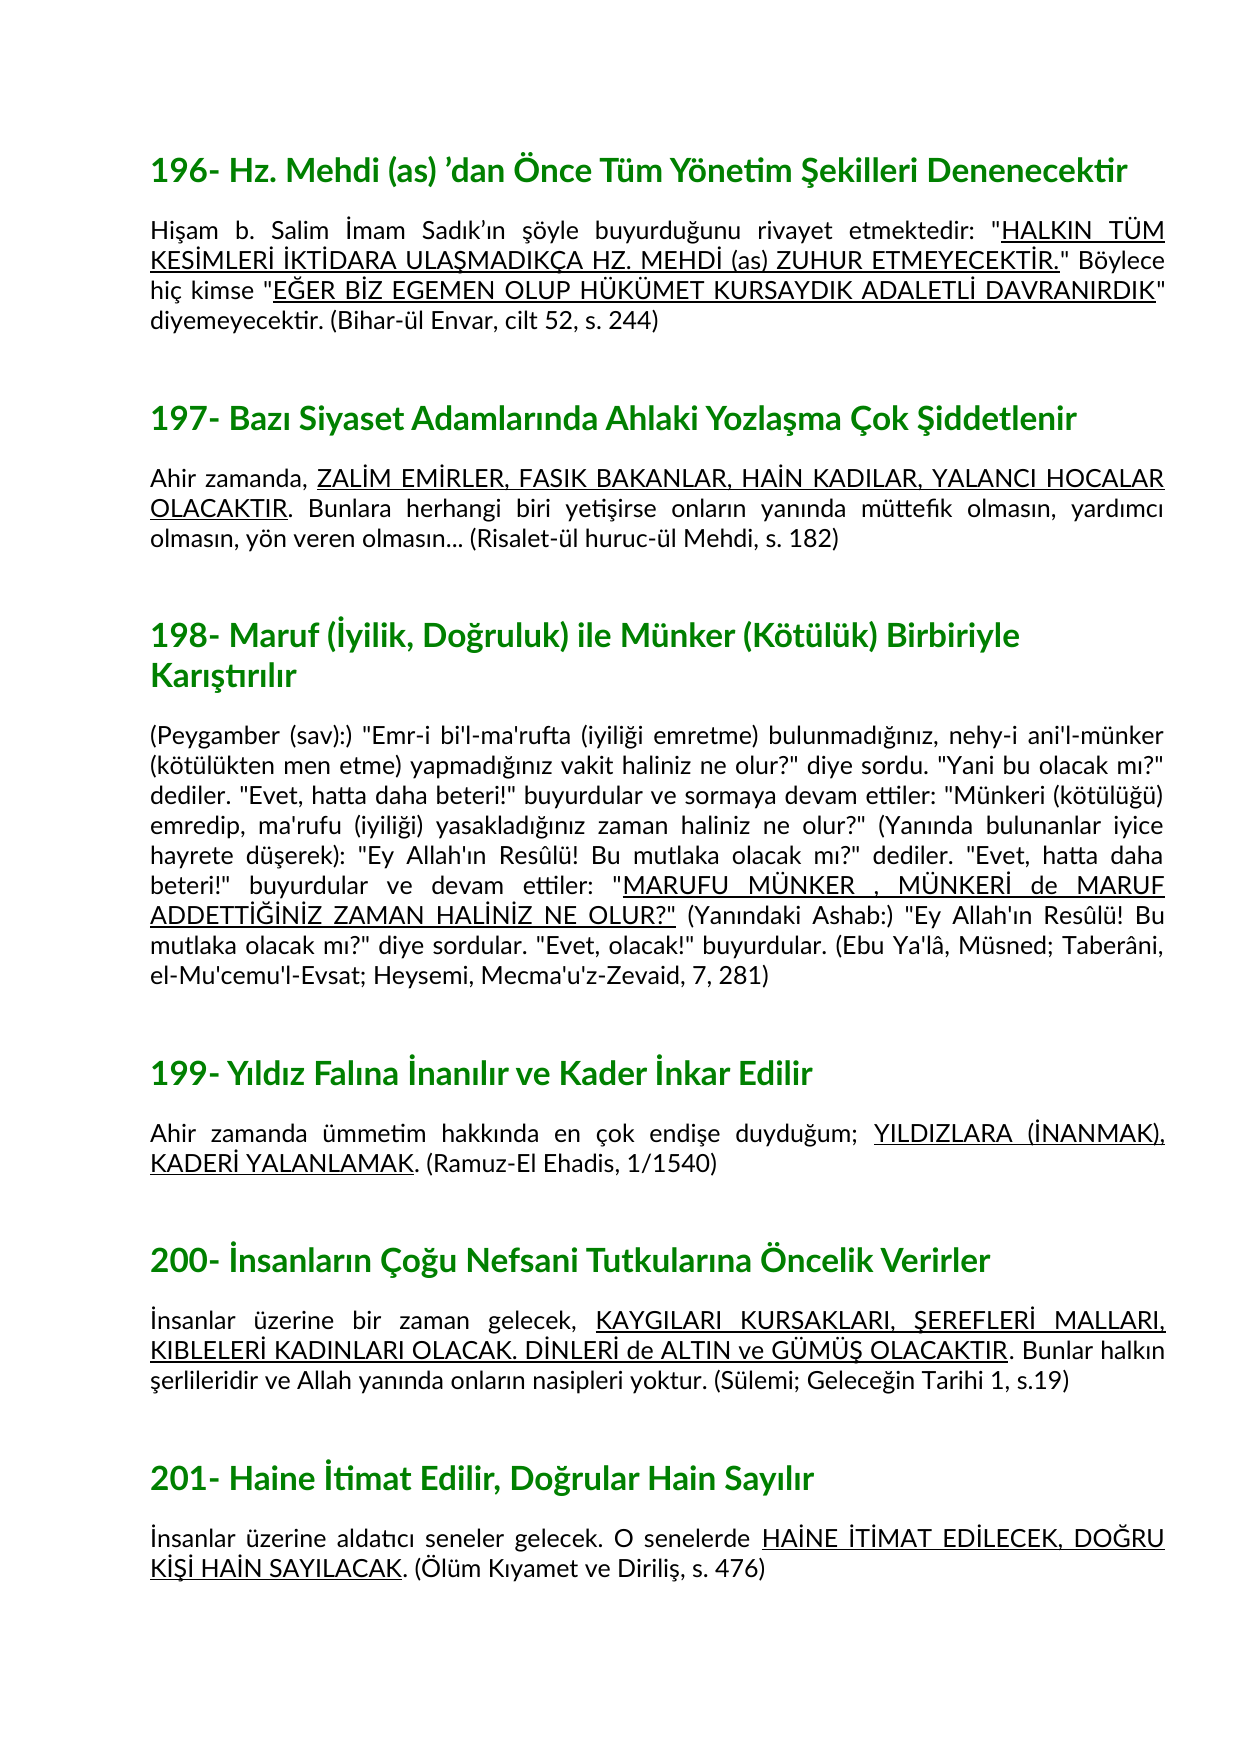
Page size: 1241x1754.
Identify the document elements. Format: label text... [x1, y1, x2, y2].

text Ahir zamanda, ZALİM EMİRLER, FASIK BAKANLAR, HAİN KADILAR, YALANCI HOCALAR OLACAKTIR. Bunlara herhangi biri yetişirse onların yanında müttefik olmasın, yardımcı olmasın, yön veren olmasın... (Risalet-ül huruc-ül Mehdi, s. 182) [150, 462, 1165, 552]
text Ahir zamanda ümmetim hakkında en çok endişe duyduğum; YILDIZLARA (İNANMAK), KADERİ YALANLAMAK. (Ramuz-El Ehadis, 1/1540) [150, 1117, 1165, 1177]
text İnsanlar üzerine aldatıcı seneler gelecek. O senelerde HAİNE İTİMAT EDİLECEK, DOĞRU KİŞİ HAİN SAYILACAK. (Ölüm Kıyamet ve Diriliş, s. 476) [150, 1522, 1165, 1582]
text Hişam b. Salim İmam Sadık’ın şöyle buyurduğunu rivayet etmektedir: "HALKIN TÜM KESİMLERİ İKTİDARA ULAŞMADIKÇA HZ. MEHDİ (as) ZUHUR ETMEYECEKTİR." Böylece hiç kimse "EĞER BİZ EGEMEN OLUP HÜKÜMET KURSAYDIK ADALETLİ DAVRANIRDIK" diyemeyecektir. (Bihar-ül Envar, cilt 52, s. 244) [150, 215, 1165, 335]
subtitle 196- Hz. Mehdi (as) ’dan Önce Tüm Yönetim Şekilleri Denenecektir [150, 150, 1165, 190]
subtitle 200- İnsanların Çoğu Nefsani Tutkularına Öncelik Verirler [150, 1240, 1165, 1280]
subtitle 201- Haine İtimat Edilir, Doğrular Hain Sayılır [150, 1457, 1165, 1497]
text (Peygamber (sav):) "Emr-i bi'l-ma'rufta (iyiliği emretme) bulunmadığınız, nehy-i ani'l-münker (kötülükten men etme) yapmadığınız vakit haliniz ne olur?" diye sordu. "Yani bu olacak mı?" dediler. "Evet, hatta daha beteri!" buyurdular ve sormaya devam ettiler: "Münkeri (kötülüğü) emredip, ma'rufu (iyiliği) yasakladığınız zaman haliniz ne olur?" (Yanında bulunanlar iyice hayrete düşerek): "Ey Allah'ın Resûlü! Bu mutlaka olacak mı?" dediler. "Evet, hatta daha beteri!" buyurdular ve devam ettiler: "MARUFU MÜNKER , MÜNKERİ de MARUF ADDETTİĞİNİZ ZAMAN HALİNİZ NE OLUR?" (Yanındaki Ashab:) "Ey Allah'ın Resûlü! Bu mutlaka olacak mı?" diye sordular. "Evet, olacak!" buyurdular. (Ebu Ya'lâ, Müsned; Taberâni, el-Mu'cemu'l-Evsat; Heysemi, Mecma'u'z-Zevaid, 7, 281) [150, 720, 1165, 990]
subtitle 197- Bazı Siyaset Adamlarında Ahlaki Yozlaşma Çok Şiddetlenir [150, 397, 1165, 437]
subtitle 198- Maruf (İyilik, Doğruluk) ile Münker (Kötülük) Birbiriyle Karıştırılır [150, 615, 1165, 695]
text İnsanlar üzerine bir zaman gelecek, KAYGILARI KURSAKLARI, ŞEREFLERİ MALLARI, KIBLELERİ KADINLARI OLACAK. DİNLERİ de ALTIN ve GÜMÜŞ OLACAKTIR. Bunlar halkın şerlileridir ve Allah yanında onların nasipleri yoktur. (Sülemi; Geleceğin Tarihi 1, s.19) [150, 1305, 1165, 1395]
subtitle 199- Yıldız Falına İnanılır ve Kader İnkar Edilir [150, 1052, 1165, 1092]
